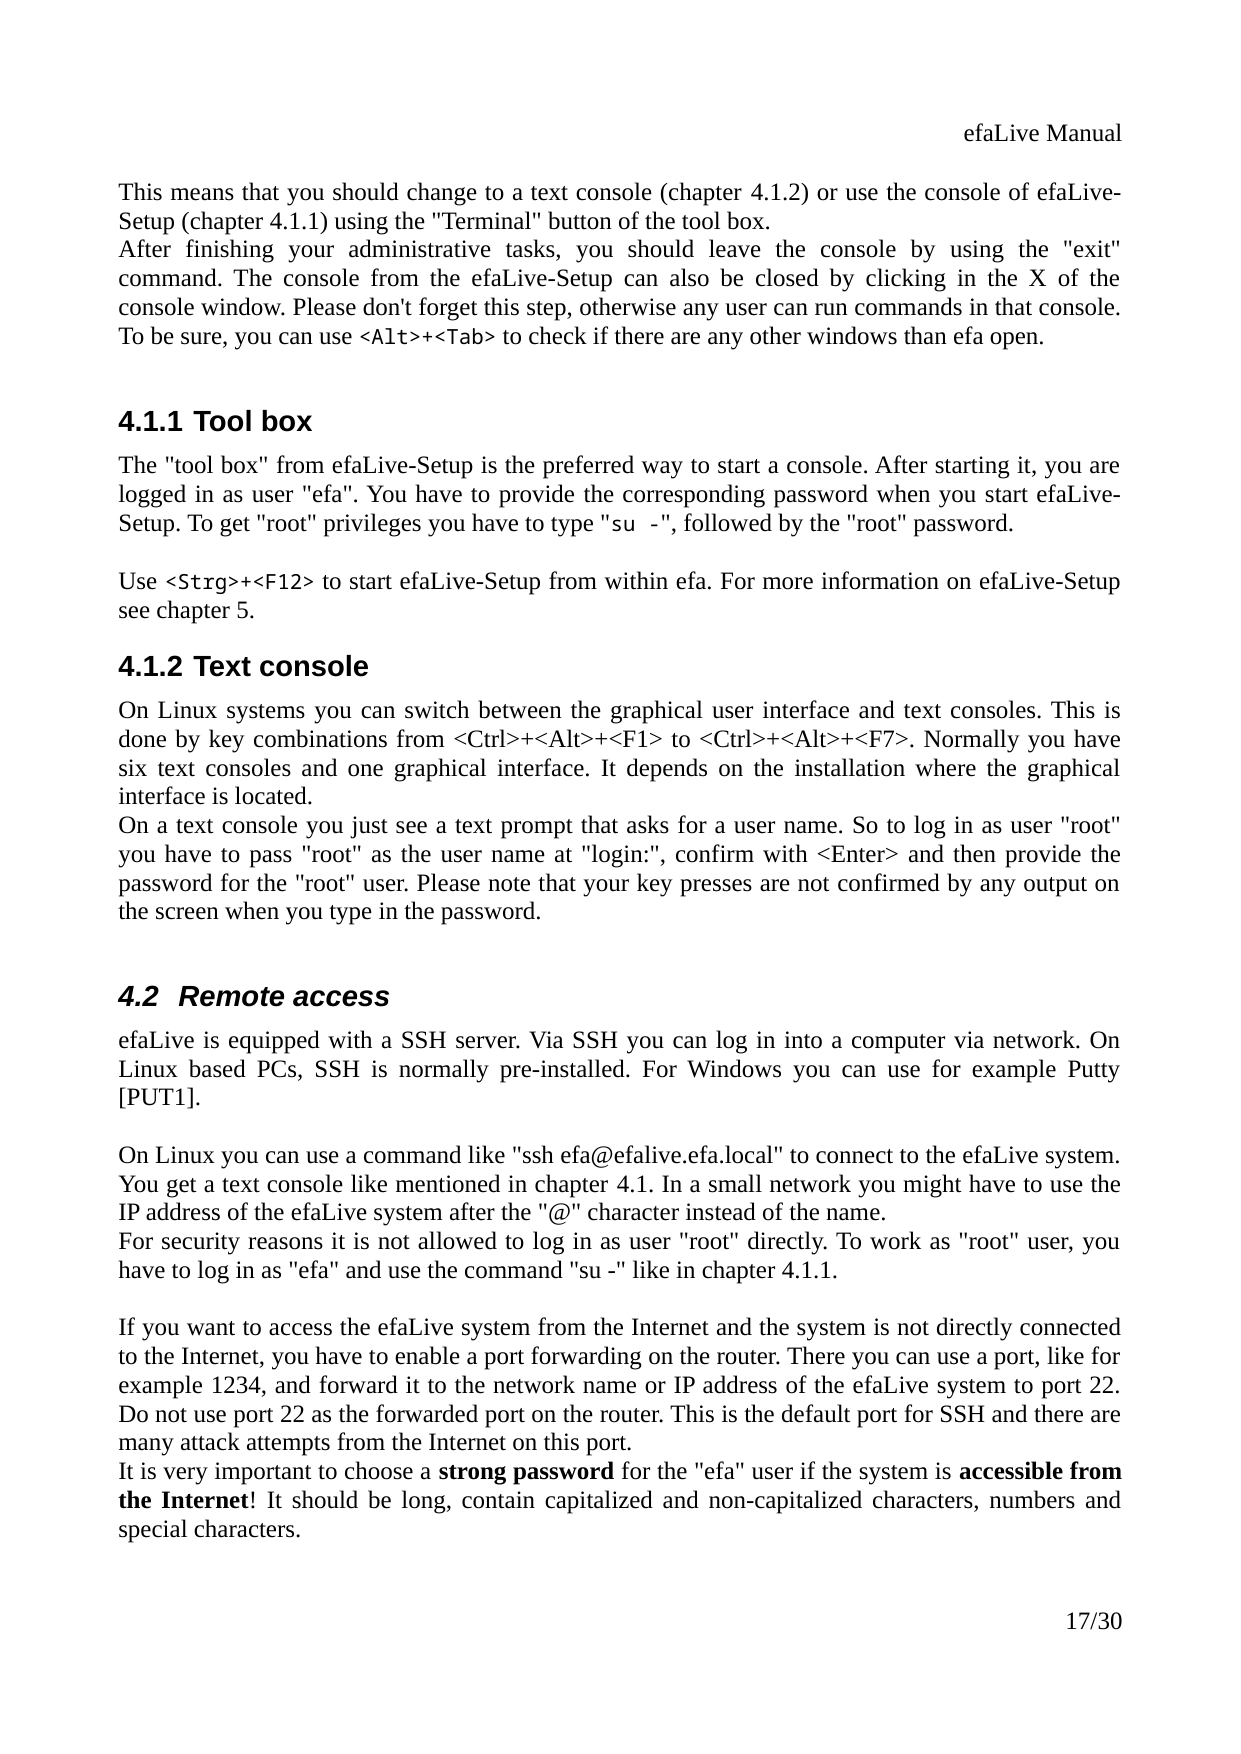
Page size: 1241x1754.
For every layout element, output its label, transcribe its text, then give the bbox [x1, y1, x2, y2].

text For security reasons it is not allowed to log in as user "root" directly. To work as "root" user, you have to log in as "efa" and use the command "su -" like in chapter 4.1.1. [118, 1226, 1122, 1284]
text Use <Strg>+<F12> to start efaLive-Setup from within efa. For more information on efaLive-Setup see chapter 5. [118, 566, 1122, 624]
subtitle Remote access [118, 979, 1122, 1012]
text efaLive is equipped with a SSH server. Via SSH you can log in into a computer via network. On Linux based PCs, SSH is normally pre-installed. For Windows you can use for example Putty [PUT1]. [118, 1025, 1122, 1111]
text On Linux systems you can switch between the graphical user interface and text consoles. This is done by key combinations from <Ctrl>+<Alt>+<F1> to <Ctrl>+<Alt>+<F7>. Normally you have six text consoles and one graphical interface. It depends on the installation where the graphical interface is located. [118, 695, 1122, 810]
text On Linux you can use a command like "ssh efa@efalive.efa.local" to connect to the efaLive system. You get a text console like mentioned in chapter 4.1. In a small network you might have to use the IP address of the efaLive system after the "@" character instead of the name. [118, 1140, 1122, 1226]
subtitle Tool box [118, 404, 1122, 438]
text It is very important to choose a strong password for the "efa" user if the system is accessible from the Internet! It should be long, contain capitalized and non-capitalized characters, numbers and special characters. [118, 1456, 1122, 1542]
text After finishing your administrative tasks, you should leave the console by using the "exit" command. The console from the efaLive-Setup can also be closed by clicking in the X of the console window. Please don't forget this step, otherwise any user can run commands in that console. To be sure, you can use <Alt>+<Tab> to check if there are any other windows than efa open. [118, 234, 1122, 350]
text This means that you should change to a text console (chapter 4.1.2) or use the console of efaLive-Setup (chapter 4.1.1) using the "Terminal" button of the tool box. [118, 177, 1122, 234]
text The "tool box" from efaLive-Setup is the preferred way to start a console. After starting it, you are logged in as user "efa". You have to provide the corresponding password when you start efaLive-Setup. To get "root" privileges you have to type "su -", followed by the "root" password. [118, 450, 1122, 537]
subtitle Text console [118, 649, 1122, 683]
text On a text console you just see a text prompt that asks for a user name. So to log in as user "root" you have to pass "root" as the user name at "login:", confirm with <Enter> and then provide the password for the "root" user. Please note that your key presses are not confirmed by any output on the screen when you type in the password. [118, 810, 1122, 925]
text If you want to access the efaLive system from the Internet and the system is not directly connected to the Internet, you have to enable a port forwarding on the router. There you can use a port, like for example 1234, and forward it to the network name or IP address of the efaLive system to port 22. Do not use port 22 as the forwarded port on the router. This is the default port for SSH and there are many attack attempts from the Internet on this port. [118, 1312, 1122, 1456]
